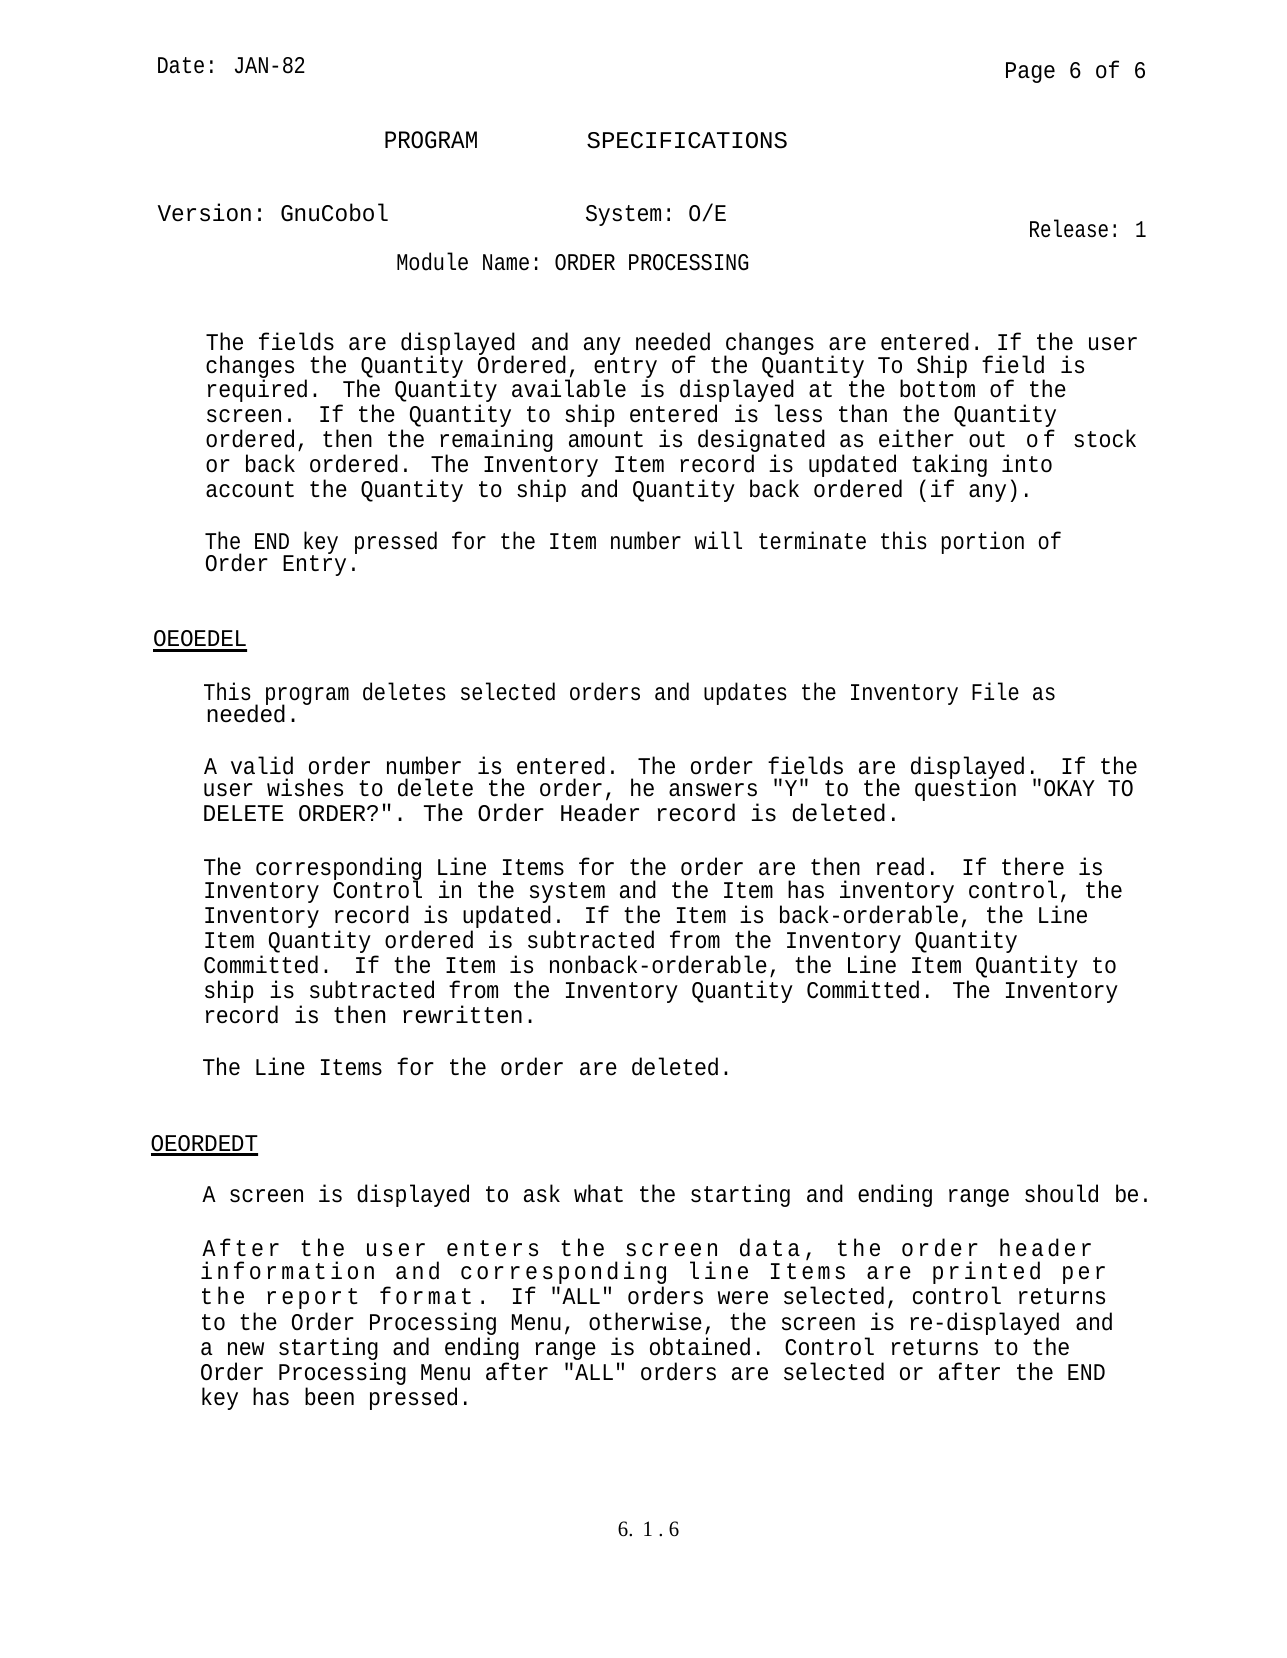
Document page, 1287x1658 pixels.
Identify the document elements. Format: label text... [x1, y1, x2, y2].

text A screen is displayed to ask what the starting and ending range should be. [202, 1182, 1161, 1209]
text After the user enters the screen data, the order header information and corresponding line Items are printed per the report format. If "ALL" orders were selected, control returns to the Order Processing Menu, otherwise, the screen is re-displayed and a new starting and ending range is obtained. Control returns to the Order Processing Menu after "ALL" orders are selected or after the END key has been pressed. [200, 1237, 1123, 1412]
text Version: GnuCobol System: O/E Module Name: ORDER PROCESSING [157, 201, 759, 278]
text The Line Items for the order are deleted. [202, 1056, 1161, 1083]
text A valid order number is entered. The order fields are displayed. If the user wishes to delete the order, he answers "Y" to the question "OKAY TO DELETE ORDER?". The Order Header record is deleted. [202, 755, 1161, 828]
text Release: 1 [1028, 218, 1161, 245]
subtitle OEORDEDT [150, 1131, 1161, 1158]
subtitle OEOEDEL [153, 627, 1161, 654]
text This program deletes selected orders and updates the Inventory File as needed. [203, 680, 1151, 729]
text The corresponding Line Items for the order are then read. If there is Inventory Control in the system and the Item has inventory control, the Inventory record is updated. If the Item is back-orderable, the Line Item Quantity ordered is subtracted from the Inventory Quantity Committed. If the Item is nonback-orderable, the Line Item Quantity to ship is subtracted from the Inventory Quantity Committed. The Inventory record is then rewritten. [203, 855, 1142, 1031]
text The fields are displayed and any needed changes are entered. If the user changes the Quantity Ordered, entry of the Quantity To Ship field is required. The Quantity available is displayed at the bottom of the screen. If the Quantity to ship entered is less than the Quantity ordered, then the remaining amount is designated as either out of stock or back ordered. The Inventory Item record is updated taking into account the Quantity to ship and Quantity back ordered (if any). [205, 331, 1142, 504]
text The END key pressed for the Item number will terminate this portion of Order Entry. [204, 530, 1111, 579]
